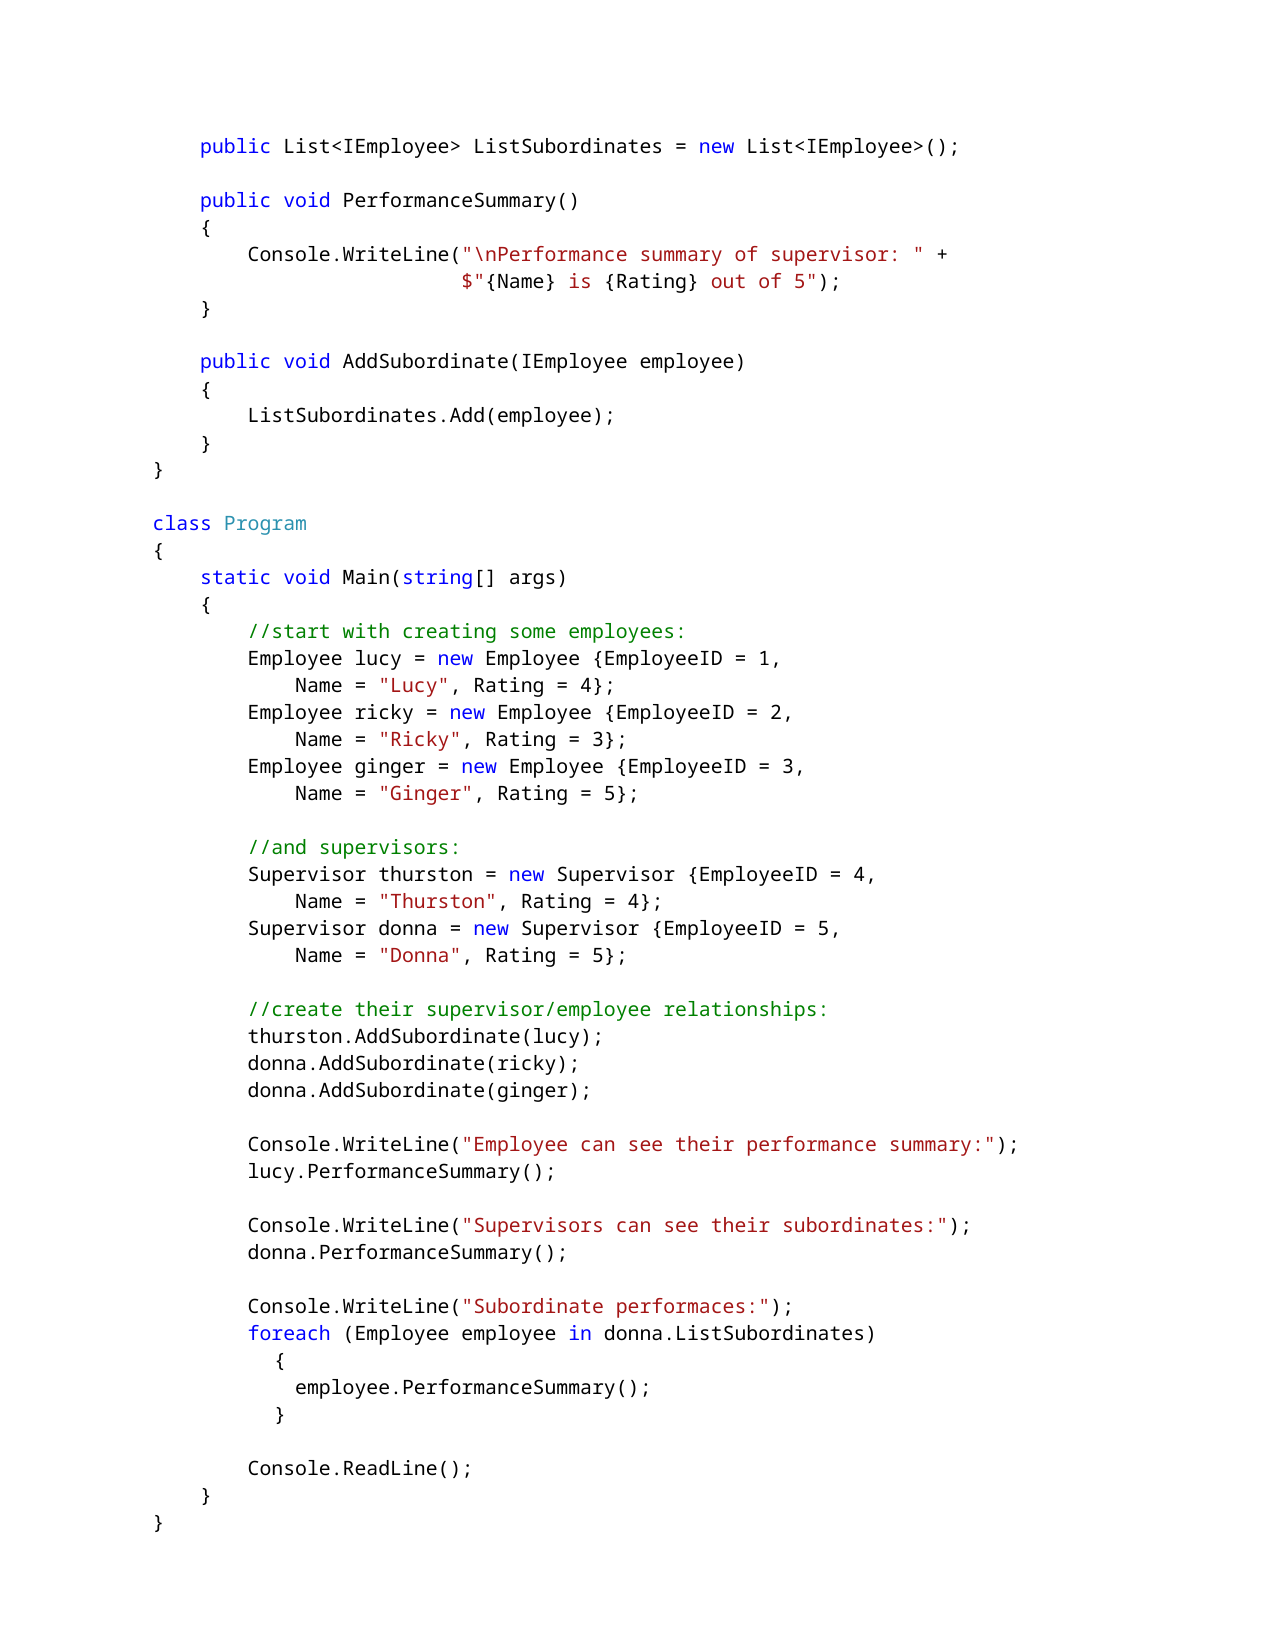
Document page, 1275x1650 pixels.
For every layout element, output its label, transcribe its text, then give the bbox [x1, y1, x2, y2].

text { [105, 591, 1170, 618]
text Employee lucy = new Employee {EmployeeID = 1, [105, 644, 1170, 672]
text Name = "Ginger", Rating = 5}; [105, 779, 1170, 806]
text foreach (Employee employee in donna.ListSubordinates) [105, 1319, 1170, 1346]
text ListSubordinates.Add(employee); [105, 402, 1170, 429]
text } [105, 429, 1170, 456]
text Name = "Ricky", Rating = 3}; [105, 726, 1170, 752]
text Name = "Donna", Rating = 5}; [105, 941, 1170, 968]
text Console.WriteLine("Subordinate performaces:"); [105, 1292, 1170, 1319]
text { [105, 537, 1170, 564]
text { [105, 1346, 1170, 1373]
text Console.WriteLine("Supervisors can see their subordinates:"); [105, 1211, 1170, 1238]
text } [105, 1508, 1170, 1535]
text static void Main(string[] args) [105, 564, 1170, 591]
text public void AddSubordinate(IEmployee employee) [105, 348, 1170, 375]
text $"{Name} is {Rating} out of 5"); [105, 267, 1170, 294]
text donna.AddSubordinate(ricky); [105, 1049, 1170, 1076]
text public void PerformanceSummary() [105, 186, 1170, 213]
text Console.ReadLine(); [105, 1454, 1170, 1481]
text lucy.PerformanceSummary(); [105, 1157, 1170, 1184]
text Employee ginger = new Employee {EmployeeID = 3, [105, 752, 1170, 779]
text } [105, 1481, 1170, 1508]
text employee.PerformanceSummary(); [105, 1373, 1170, 1400]
text { [105, 375, 1170, 402]
text Name = "Lucy", Rating = 4}; [105, 672, 1170, 698]
text //start with creating some employees: [105, 618, 1170, 644]
text class Program [105, 510, 1170, 537]
text donna.PerformanceSummary(); [105, 1238, 1170, 1265]
text Employee ricky = new Employee {EmployeeID = 2, [105, 698, 1170, 726]
text thurston.AddSubordinate(lucy); [105, 1022, 1170, 1049]
text { [105, 213, 1170, 240]
text } [105, 294, 1170, 321]
text Console.WriteLine("\nPerformance summary of supervisor: " + [105, 240, 1170, 267]
text //and supervisors: [105, 833, 1170, 860]
text public List<IEmployee> ListSubordinates = new List<IEmployee>(); [105, 132, 1170, 159]
text Supervisor thurston = new Supervisor {EmployeeID = 4, [105, 860, 1170, 887]
text } [105, 1400, 1170, 1427]
text Console.WriteLine("Employee can see their performance summary:"); [105, 1130, 1170, 1157]
text Name = "Thurston", Rating = 4}; [105, 887, 1170, 914]
text //create their supervisor/employee relationships: [105, 995, 1170, 1022]
text Supervisor donna = new Supervisor {EmployeeID = 5, [105, 914, 1170, 941]
text } [105, 456, 1170, 483]
text donna.AddSubordinate(ginger); [105, 1076, 1170, 1103]
